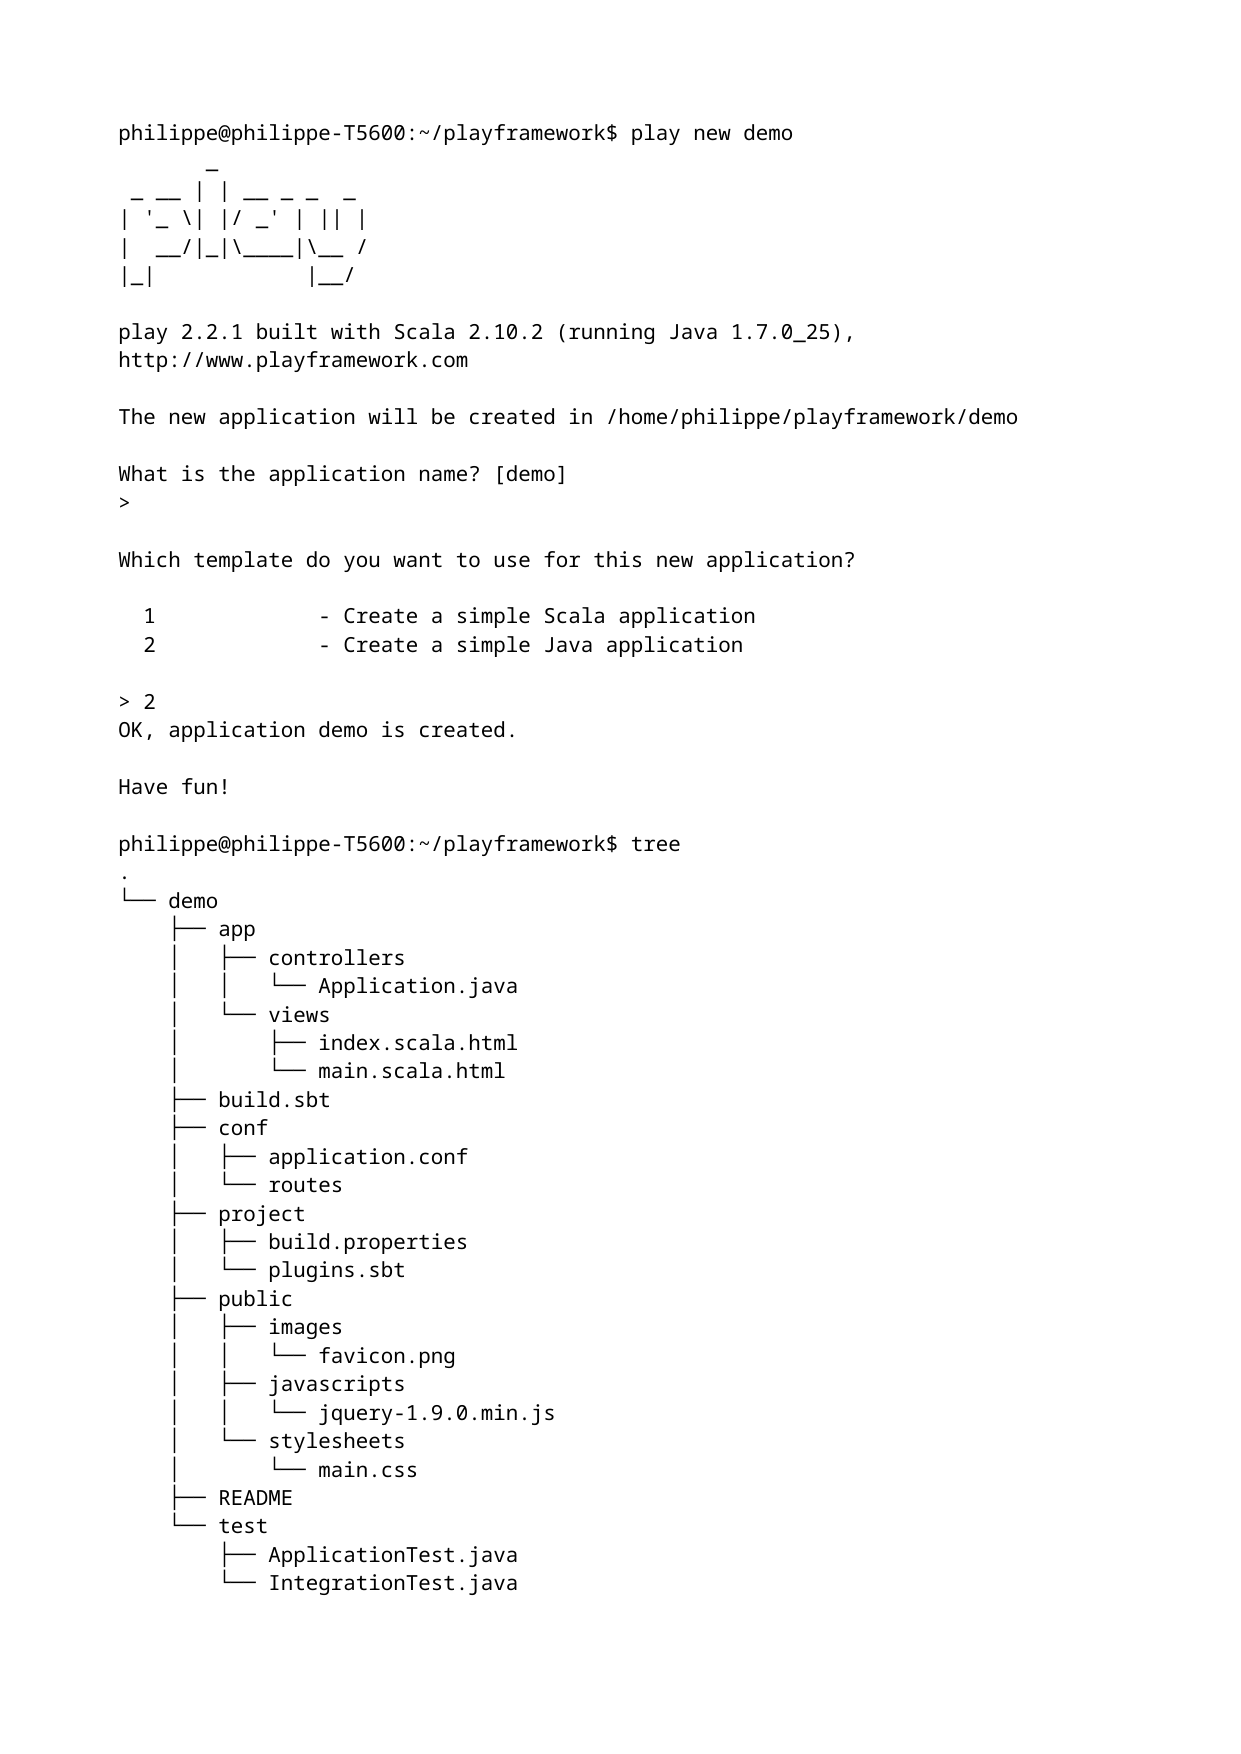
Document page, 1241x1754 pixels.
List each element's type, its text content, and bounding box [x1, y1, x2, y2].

text Which template do you want to use for this new application? [118, 545, 1122, 573]
text 2 - Create a simple Java application [118, 630, 1122, 658]
text > [118, 488, 1122, 516]
text ├── public [118, 1284, 1122, 1312]
text │ ├── controllers [118, 943, 1122, 971]
text What is the application name? [demo] [118, 459, 1122, 488]
text │ ├── images [118, 1312, 1122, 1341]
text ├── ApplicationTest.java [118, 1540, 1122, 1568]
text │ │ └── jquery-1.9.0.min.js [118, 1398, 1122, 1426]
text _ __ | | __ _ _ _ [118, 175, 1122, 203]
text 1 - Create a simple Scala application [118, 602, 1122, 630]
text ├── conf [118, 1113, 1122, 1142]
text │ ├── build.properties [118, 1227, 1122, 1256]
text │ └── plugins.sbt [118, 1256, 1122, 1284]
text └── demo [118, 886, 1122, 914]
text play 2.2.1 built with Scala 2.10.2 (running Java 1.7.0_25), http://www.playframework.com [118, 317, 1122, 374]
text └── test [118, 1512, 1122, 1540]
text │ ├── application.conf [118, 1142, 1122, 1170]
text │ └── views [118, 1000, 1122, 1028]
text │ │ └── Application.java [118, 971, 1122, 1000]
text │ └── routes [118, 1170, 1122, 1199]
text OK, application demo is created. [118, 715, 1122, 744]
text └── IntegrationTest.java [118, 1568, 1122, 1597]
text philippe@philippe-T5600:~/playframework$ play new demo [118, 118, 1122, 147]
text │ └── stylesheets [118, 1426, 1122, 1455]
text │ ├── javascripts [118, 1369, 1122, 1398]
text │ ├── index.scala.html [118, 1028, 1122, 1057]
text │ └── main.css [118, 1455, 1122, 1483]
text |_| |__/ [118, 260, 1122, 289]
text │ └── main.scala.html [118, 1057, 1122, 1085]
text The new application will be created in /home/philippe/playframework/demo [118, 402, 1122, 431]
text | '_ \| |/ _' | || | [118, 203, 1122, 232]
text | __/|_|\____|\__ / [118, 232, 1122, 260]
text ├── project [118, 1199, 1122, 1227]
text ├── app [118, 914, 1122, 943]
text . [118, 857, 1122, 886]
text _ [118, 147, 1122, 175]
text Have fun! [118, 772, 1122, 801]
text ├── build.sbt [118, 1085, 1122, 1113]
text │ │ └── favicon.png [118, 1341, 1122, 1369]
text philippe@philippe-T5600:~/playframework$ tree [118, 829, 1122, 857]
text ├── README [118, 1483, 1122, 1512]
text > 2 [118, 687, 1122, 715]
